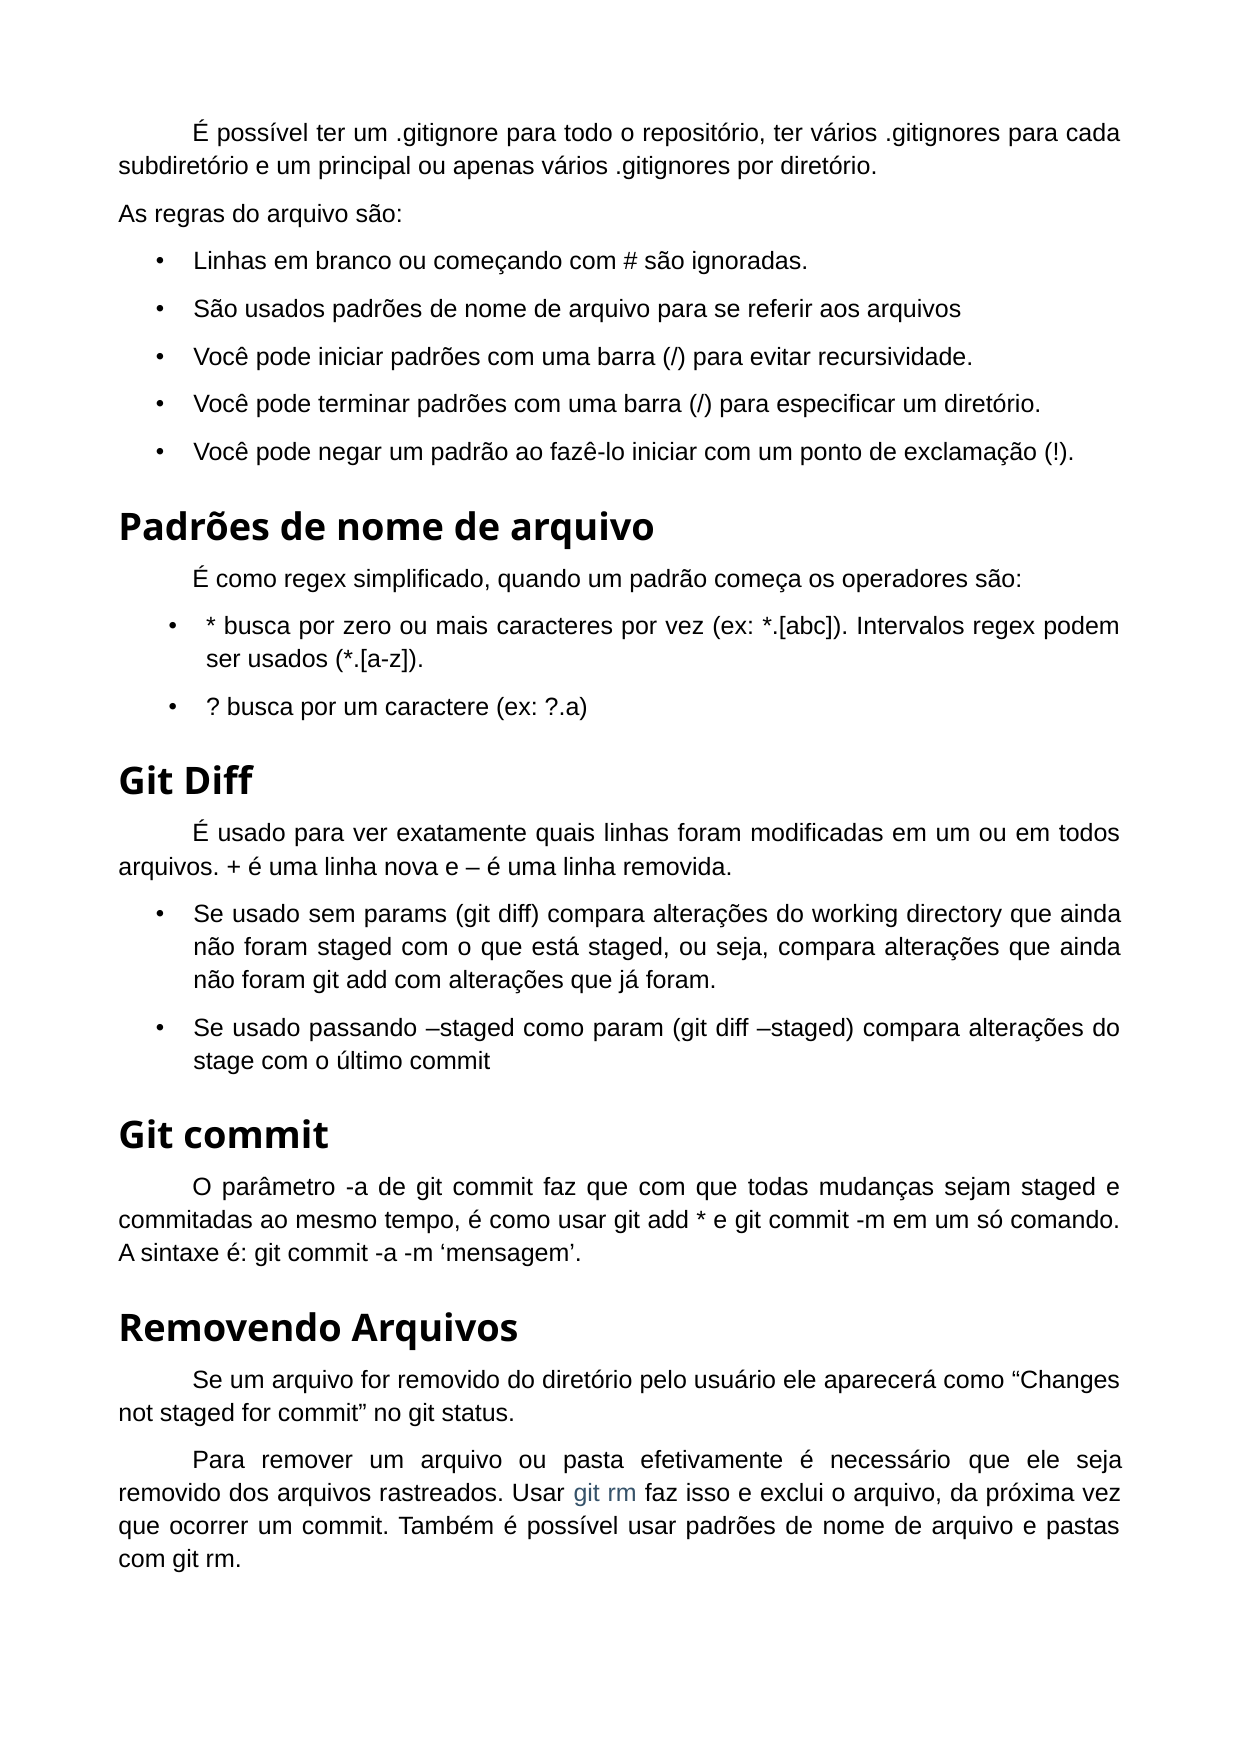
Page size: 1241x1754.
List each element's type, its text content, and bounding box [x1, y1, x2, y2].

list Linhas em branco ou começando com # são ignoradas. [156, 246, 1122, 275]
list ? busca por um caractere (ex: ?.a) [168, 692, 1122, 721]
list São usados padrões de nome de arquivo para se referir aos arquivos [156, 294, 1122, 323]
text O parâmetro -a de git commit faz que com que todas mudanças sejam staged e commitadas ao mesmo tempo, é como usar git add * e git commit -m em um só comando. A sintaxe é: git commit -a -m ‘mensagem’. [118, 1172, 1122, 1267]
list * busca por zero ou mais caracteres por vez (ex: *.[abc]). Intervalos regex podem ser usados (*.[a-z]). [168, 611, 1122, 673]
list Se usado sem params (git diff) compara alterações do working directory que ainda não foram staged com o que está staged, ou seja, compara alterações que ainda não foram git add com alterações que já foram. [156, 899, 1122, 994]
list Você pode iniciar padrões com uma barra (/) para evitar recursividade. [156, 342, 1122, 371]
list Você pode terminar padrões com uma barra (/) para especificar um diretório. [156, 389, 1122, 418]
text Para remover um arquivo ou pasta efetivamente é necessário que ele seja removido dos arquivos rastreados. Usar git rm faz isso e exclui o arquivo, da próxima vez que ocorrer um commit. Também é possível usar padrões de nome de arquivo e pastas com git rm. [118, 1445, 1122, 1573]
subtitle Git Diff [118, 754, 1122, 806]
text É possível ter um .gitignore para todo o repositório, ter vários .gitignores para cada subdiretório e um principal ou apenas vários .gitignores por diretório. [118, 118, 1122, 180]
text É usado para ver exatamente quais linhas foram modificadas em um ou em todos arquivos. + é uma linha nova e – é uma linha removida. [118, 818, 1122, 880]
list Você pode negar um padrão ao fazê-lo iniciar com um ponto de exclamação (!). [156, 437, 1122, 466]
subtitle Removendo Arquivos [118, 1301, 1122, 1352]
text As regras do arquivo são: [118, 199, 1122, 227]
subtitle Git commit [118, 1108, 1122, 1160]
text Se um arquivo for removido do diretório pelo usuário ele aparecerá como “Changes not staged for commit” no git status. [118, 1365, 1122, 1426]
list Se usado passando –staged como param (git diff –staged) compara alterações do stage com o último commit [156, 1013, 1122, 1075]
text É como regex simplificado, quando um padrão começa os operadores são: [118, 564, 1122, 592]
subtitle Padrões de nome de arquivo [118, 499, 1122, 551]
